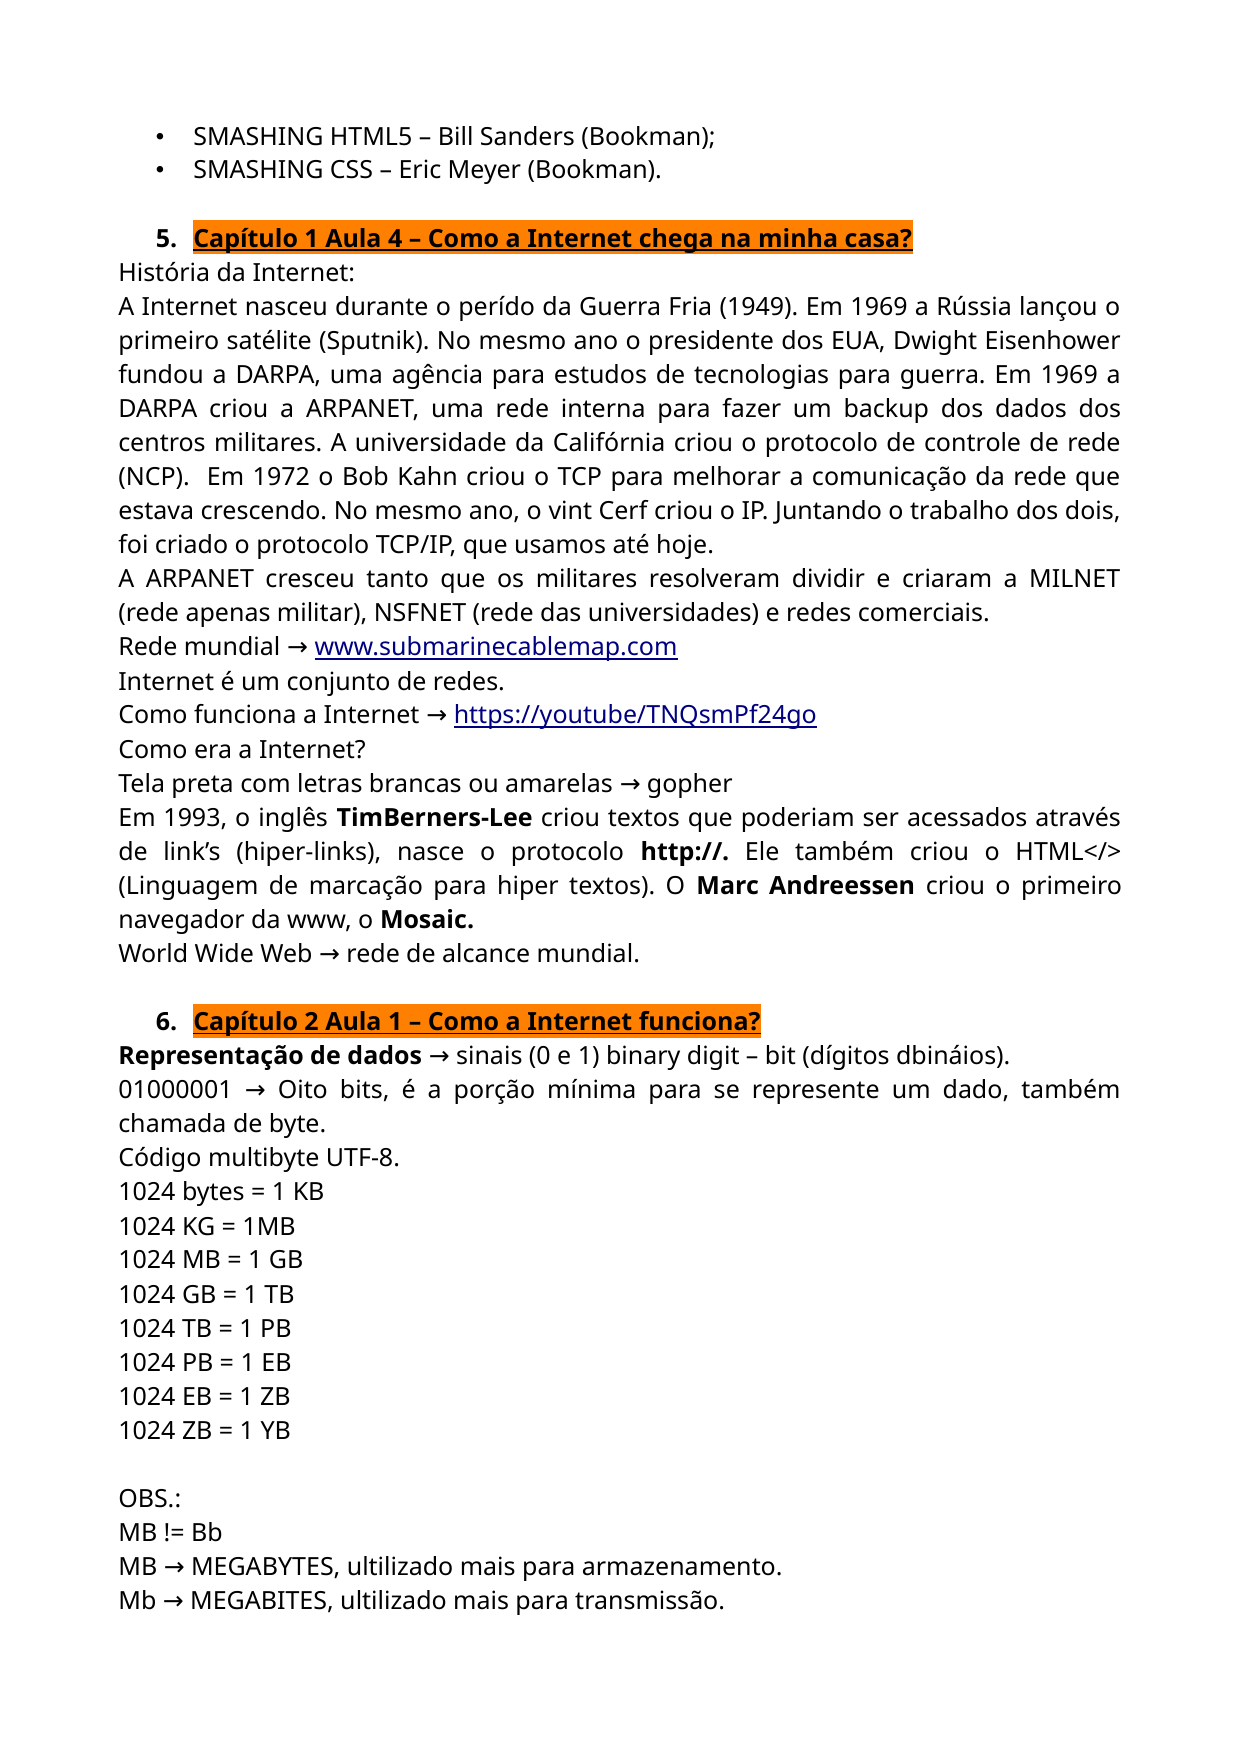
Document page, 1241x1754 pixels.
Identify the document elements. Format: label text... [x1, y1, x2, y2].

text A ARPANET cresceu tanto que os militares resolveram dividir e criaram a MILNET (rede apenas militar), NSFNET (rede das universidades) e redes comerciais. [118, 561, 1122, 629]
text MB != Bb [118, 1515, 1122, 1549]
text Mb → MEGABITES, ultilizado mais para transmissão. [118, 1583, 1122, 1617]
text 1024 KG = 1MB [118, 1208, 1122, 1242]
text A Internet nasceu durante o perído da Guerra Fria (1949). Em 1969 a Rússia lançou o primeiro satélite (Sputnik). No mesmo ano o presidente dos EUA, Dwight Eisenhower fundou a DARPA, uma agência para estudos de tecnologias para guerra. Em 1969 a DARPA criou a ARPANET, uma rede interna para fazer um backup dos dados dos centros militares. A universidade da Califórnia criou o protocolo de controle de rede (NCP). Em 1972 o Bob Kahn criou o TCP para melhorar a comunicação da rede que estava crescendo. No mesmo ano, o vint Cerf criou o IP. Juntando o trabalho dos dois, foi criado o protocolo TCP/IP, que usamos até hoje. [118, 288, 1122, 561]
text 1024 GB = 1 TB [118, 1276, 1122, 1310]
text Representação de dados → sinais (0 e 1) binary digit – bit (dígitos dbináios). [118, 1038, 1122, 1072]
text Tela preta com letras brancas ou amarelas → gopher [118, 765, 1122, 799]
list SMASHING CSS – Eric Meyer (Bookman). [156, 152, 1122, 186]
text Como era a Internet? [118, 731, 1122, 765]
text 1024 PB = 1 EB [118, 1344, 1122, 1378]
list Capítulo 1 Aula 4 – Como a Internet chega na minha casa? [156, 220, 1122, 254]
list SMASHING HTML5 – Bill Sanders (Bookman); [156, 118, 1122, 152]
text 1024 EB = 1 ZB [118, 1378, 1122, 1412]
text 1024 ZB = 1 YB [118, 1412, 1122, 1447]
text 1024 TB = 1 PB [118, 1310, 1122, 1344]
text OBS.: [118, 1481, 1122, 1515]
text World Wide Web → rede de alcance mundial. [118, 936, 1122, 970]
text Como funciona a Internet → https://youtube/TNQsmPf24go [118, 697, 1122, 731]
text Código multibyte UTF-8. [118, 1140, 1122, 1174]
text 1024 MB = 1 GB [118, 1242, 1122, 1276]
text História da Internet: [118, 254, 1122, 288]
text MB → MEGABYTES, ultilizado mais para armazenamento. [118, 1549, 1122, 1583]
text 1024 bytes = 1 KB [118, 1174, 1122, 1208]
list Capítulo 2 Aula 1 – Como a Internet funciona? [156, 1004, 1122, 1038]
text Internet é um conjunto de redes. [118, 663, 1122, 697]
text 01000001 → Oito bits, é a porção mínima para se represente um dado, também chamada de byte. [118, 1072, 1122, 1140]
text Rede mundial → www.submarinecablemap.com [118, 629, 1122, 663]
text Em 1993, o inglês TimBerners-Lee criou textos que poderiam ser acessados através de link’s (hiper-links), nasce o protocolo http://. Ele também criou o HTML</> (Linguagem de marcação para hiper textos). O Marc Andreessen criou o primeiro navegador da www, o Mosaic. [118, 799, 1122, 936]
